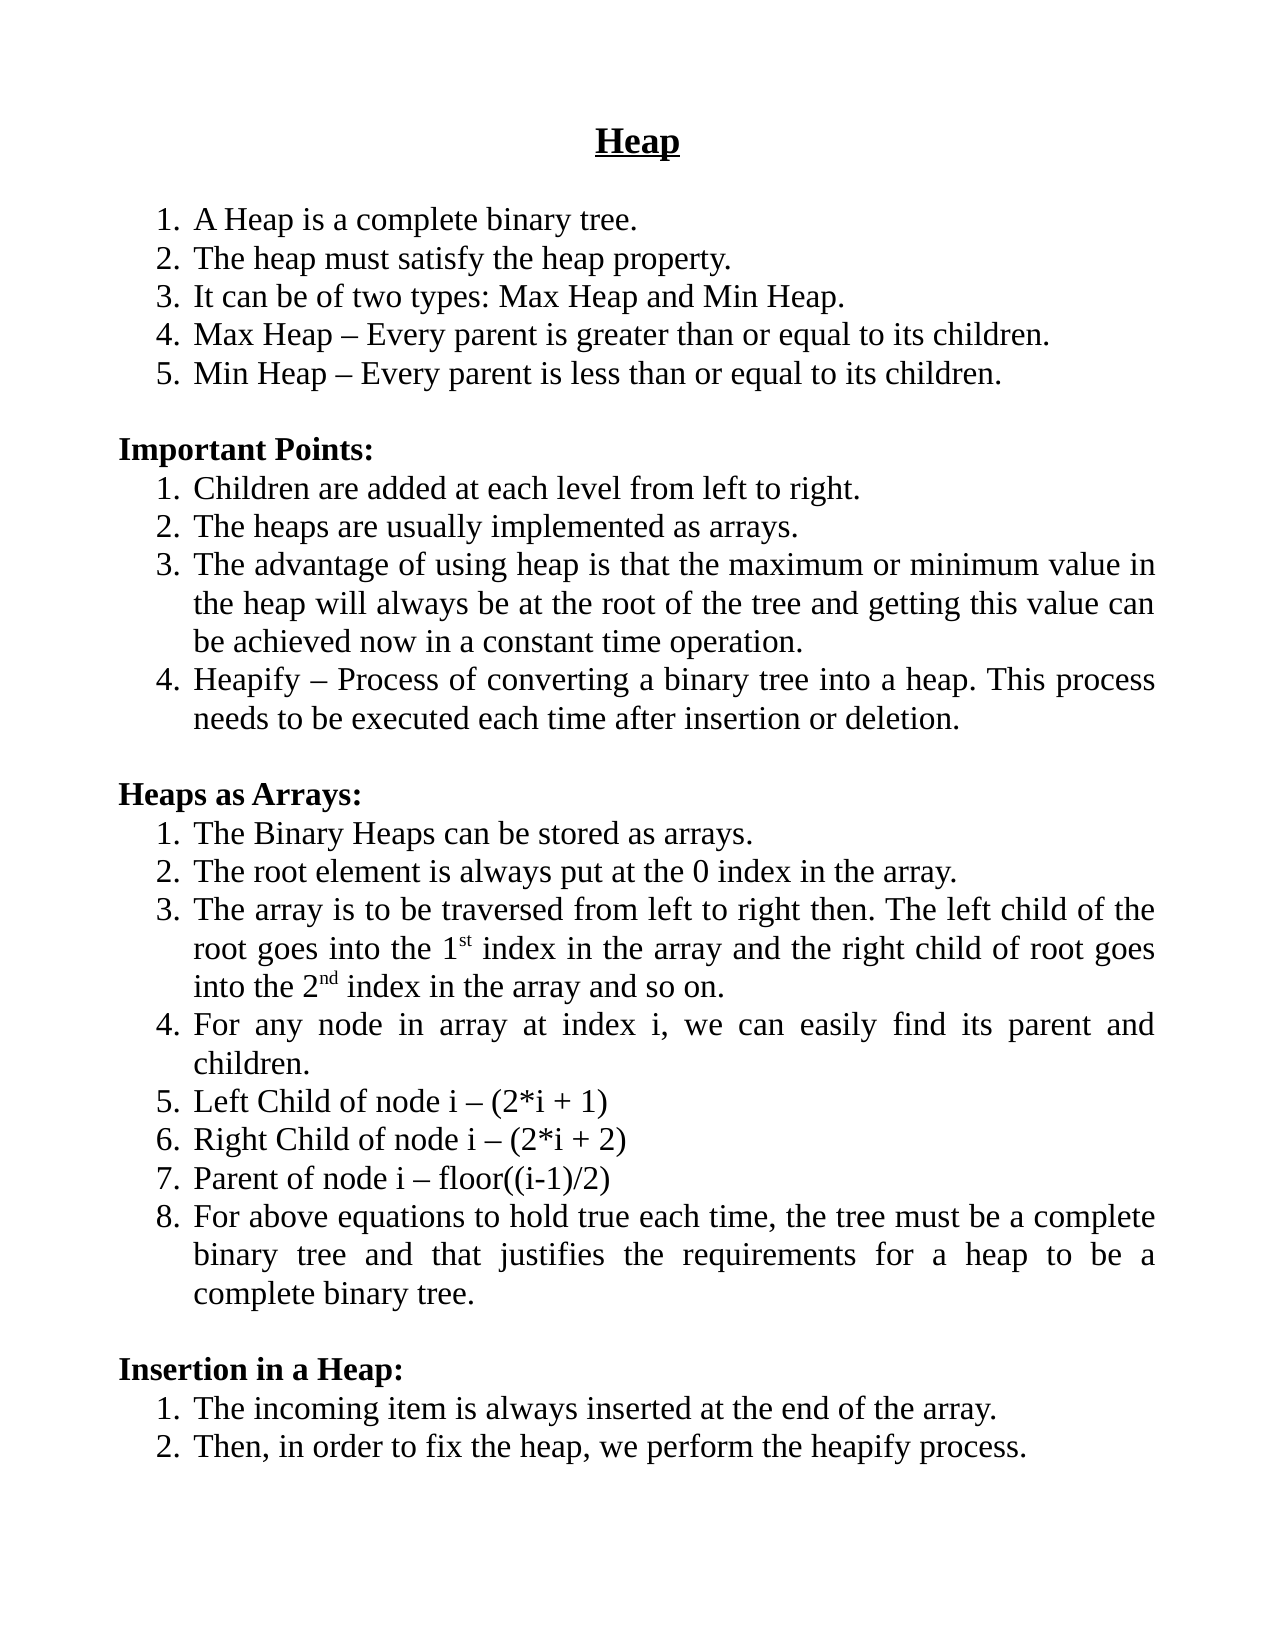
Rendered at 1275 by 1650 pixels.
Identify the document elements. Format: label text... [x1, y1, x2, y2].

list The incoming item is always inserted at the end of the array. [156, 1388, 1157, 1426]
list The heaps are usually implemented as arrays. [156, 506, 1157, 544]
list Right Child of node i – (2*i + 2) [156, 1119, 1157, 1158]
list The advantage of using heap is that the maximum or minimum value in the heap will always be at the root of the tree and getting this value can be achieved now in a constant time operation. [156, 544, 1157, 659]
list Parent of node i – floor((i-1)/2) [156, 1158, 1157, 1196]
text Insertion in a Heap: [118, 1349, 1157, 1388]
list The heap must satisfy the heap property. [156, 238, 1157, 276]
list Then, in order to fix the heap, we perform the heapify process. [156, 1426, 1157, 1464]
list The array is to be traversed from left to right then. The left child of the root goes into the 1st index in the array and the right child of root goes into the 2nd index in the array and so on. [156, 889, 1157, 1004]
list Min Heap – Every parent is less than or equal to its children. [156, 353, 1157, 391]
text Important Points: [118, 429, 1157, 468]
text Heap [118, 118, 1157, 161]
list A Heap is a complete binary tree. [156, 199, 1157, 238]
text Heaps as Arrays: [118, 774, 1157, 813]
list It can be of two types: Max Heap and Min Heap. [156, 276, 1157, 314]
list Children are added at each level from left to right. [156, 468, 1157, 506]
list The root element is always put at the 0 index in the array. [156, 851, 1157, 889]
list Heapify – Process of converting a binary tree into a heap. This process needs to be executed each time after insertion or deletion. [156, 659, 1157, 736]
list The Binary Heaps can be stored as arrays. [156, 813, 1157, 851]
list For any node in array at index i, we can easily find its parent and children. [156, 1004, 1157, 1081]
list For above equations to hold true each time, the tree must be a complete binary tree and that justifies the requirements for a heap to be a complete binary tree. [156, 1196, 1157, 1311]
list Max Heap – Every parent is greater than or equal to its children. [156, 314, 1157, 353]
list Left Child of node i – (2*i + 1) [156, 1081, 1157, 1119]
